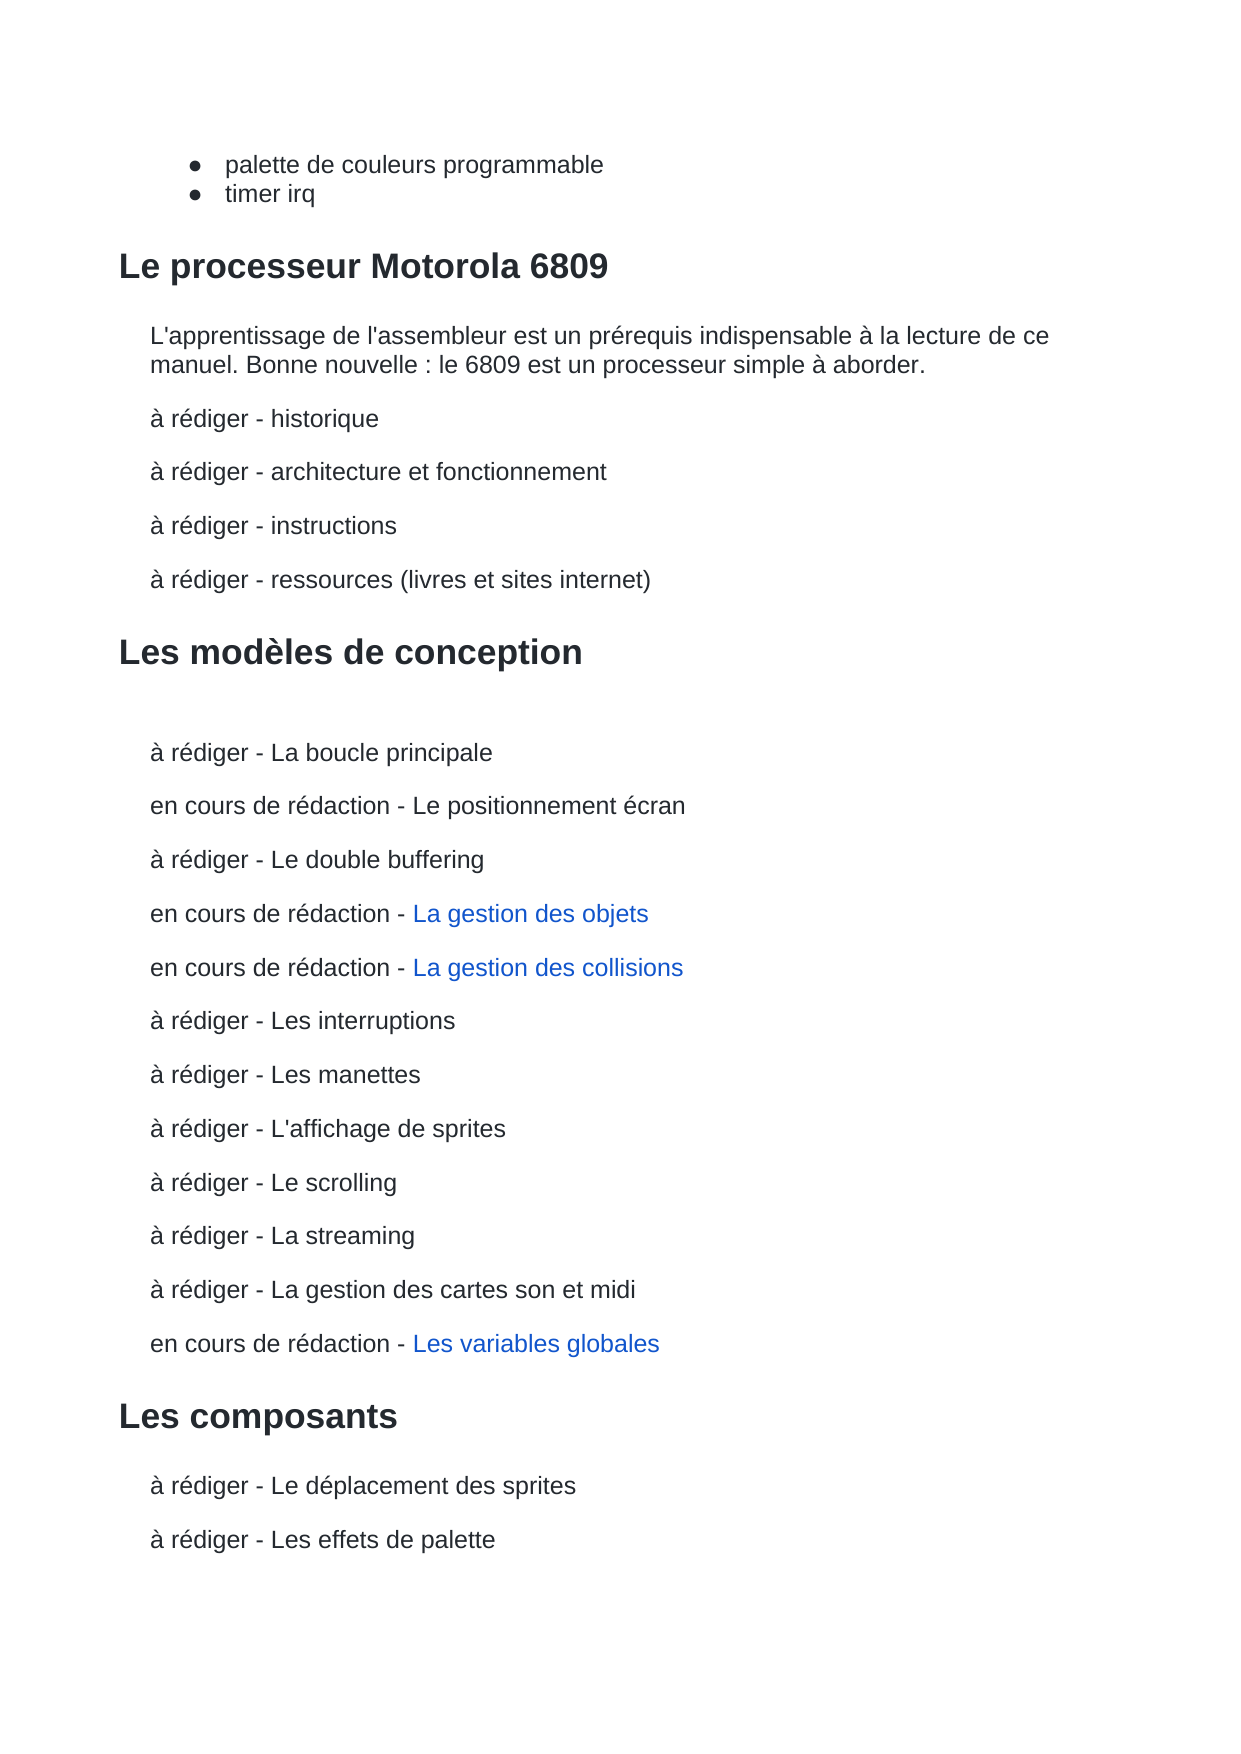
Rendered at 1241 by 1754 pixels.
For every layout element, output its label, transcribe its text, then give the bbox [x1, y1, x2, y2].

subtitle Le processeur Motorola 6809 [119, 245, 1090, 296]
subtitle Les composants [119, 1395, 1090, 1446]
text L'apprentissage de l'assembleur est un prérequis indispensable à la lecture de ce manuel. Bonne nouvelle : le 6809 est un processeur simple à aborder. [150, 321, 1090, 379]
subtitle Les modèles de conception [119, 631, 1090, 682]
text à rédiger - ressources (livres et sites internet) [150, 565, 1090, 594]
text à rédiger - L'affichage de sprites [150, 1114, 1090, 1142]
text en cours de rédaction - Le positionnement écran [150, 791, 1090, 820]
text à rédiger - La gestion des cartes son et midi [150, 1275, 1090, 1304]
text en cours de rédaction - Les variables globales [150, 1329, 1090, 1357]
text à rédiger - instructions [150, 511, 1090, 540]
text à rédiger - La boucle principale [150, 737, 1090, 766]
text à rédiger - Le scrolling [150, 1167, 1090, 1196]
text à rédiger - architecture et fonctionnement [150, 457, 1090, 486]
text en cours de rédaction - La gestion des objets [150, 899, 1090, 927]
text à rédiger - Les effets de palette [150, 1525, 1090, 1554]
text à rédiger - Les interruptions [150, 1006, 1090, 1035]
list timer irq [187, 179, 1090, 207]
text à rédiger - Le déplacement des sprites [150, 1471, 1090, 1500]
text à rédiger - historique [150, 404, 1090, 432]
text à rédiger - La streaming [150, 1221, 1090, 1250]
list palette de couleurs programmable [187, 150, 1090, 179]
text à rédiger - Le double buffering [150, 845, 1090, 874]
text à rédiger - Les manettes [150, 1060, 1090, 1089]
text en cours de rédaction - La gestion des collisions [150, 952, 1090, 981]
